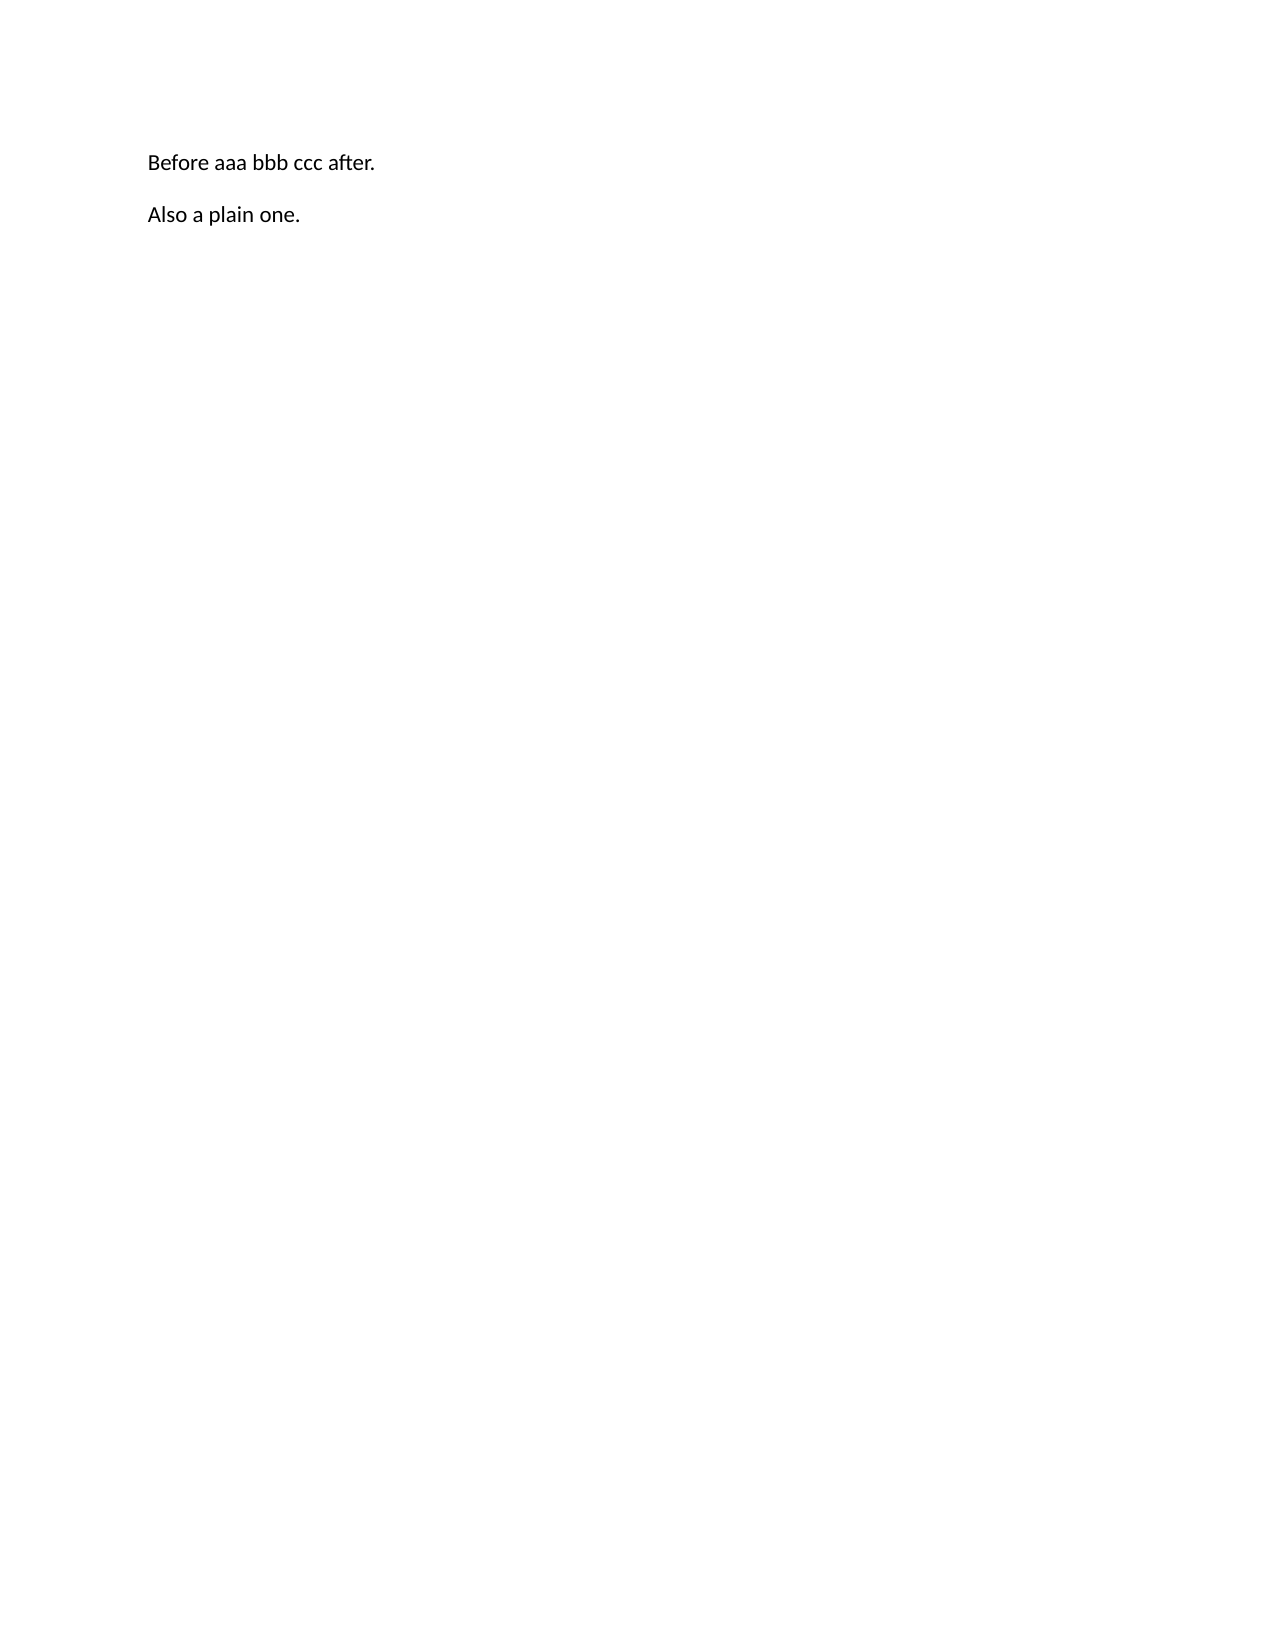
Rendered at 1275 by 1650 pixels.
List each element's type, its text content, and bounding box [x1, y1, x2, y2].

text Also a plain one. [148, 201, 1127, 229]
text Before aaa bbb ccc after. [148, 148, 1127, 176]
